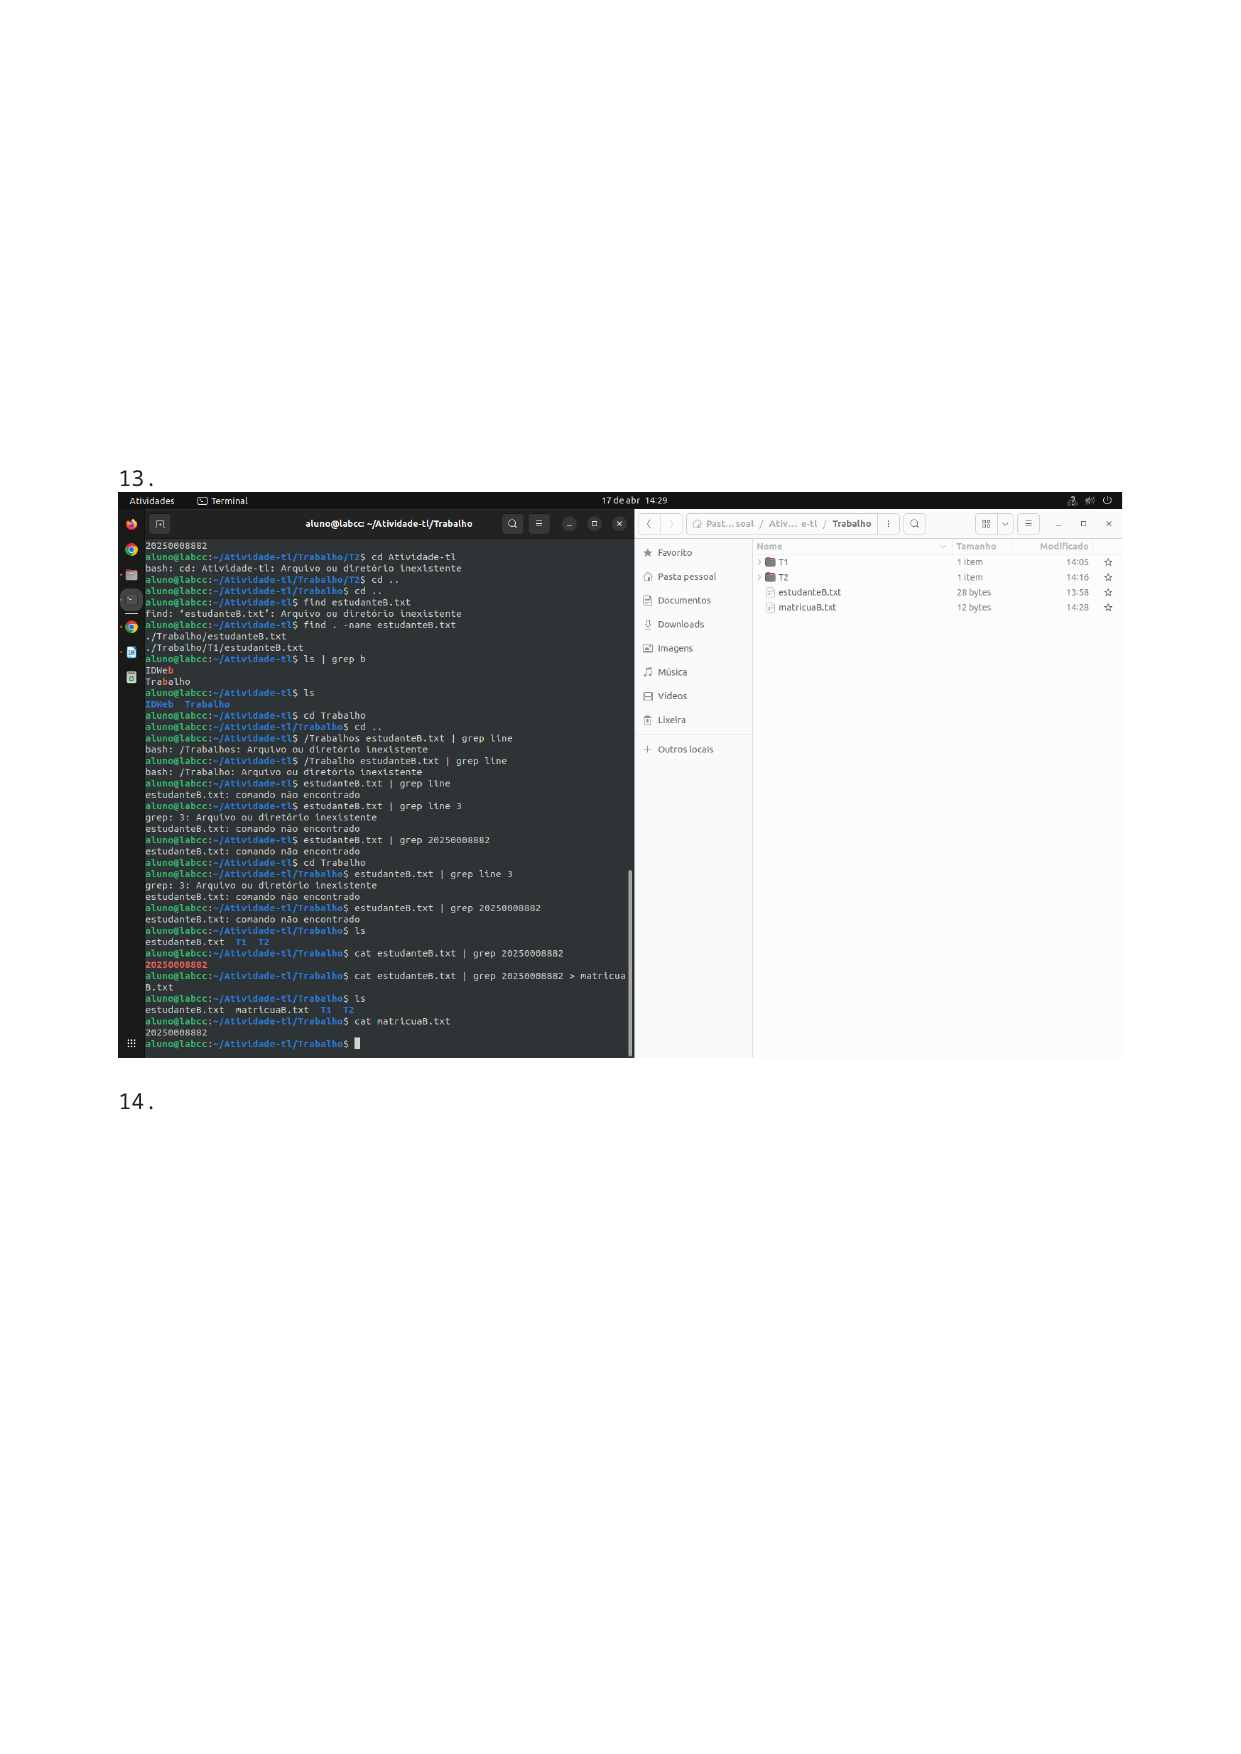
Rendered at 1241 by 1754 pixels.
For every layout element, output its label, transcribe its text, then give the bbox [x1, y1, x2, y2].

text 13. [118, 463, 1122, 492]
text 14. [118, 1086, 1122, 1116]
picture [118, 492, 1123, 1058]
